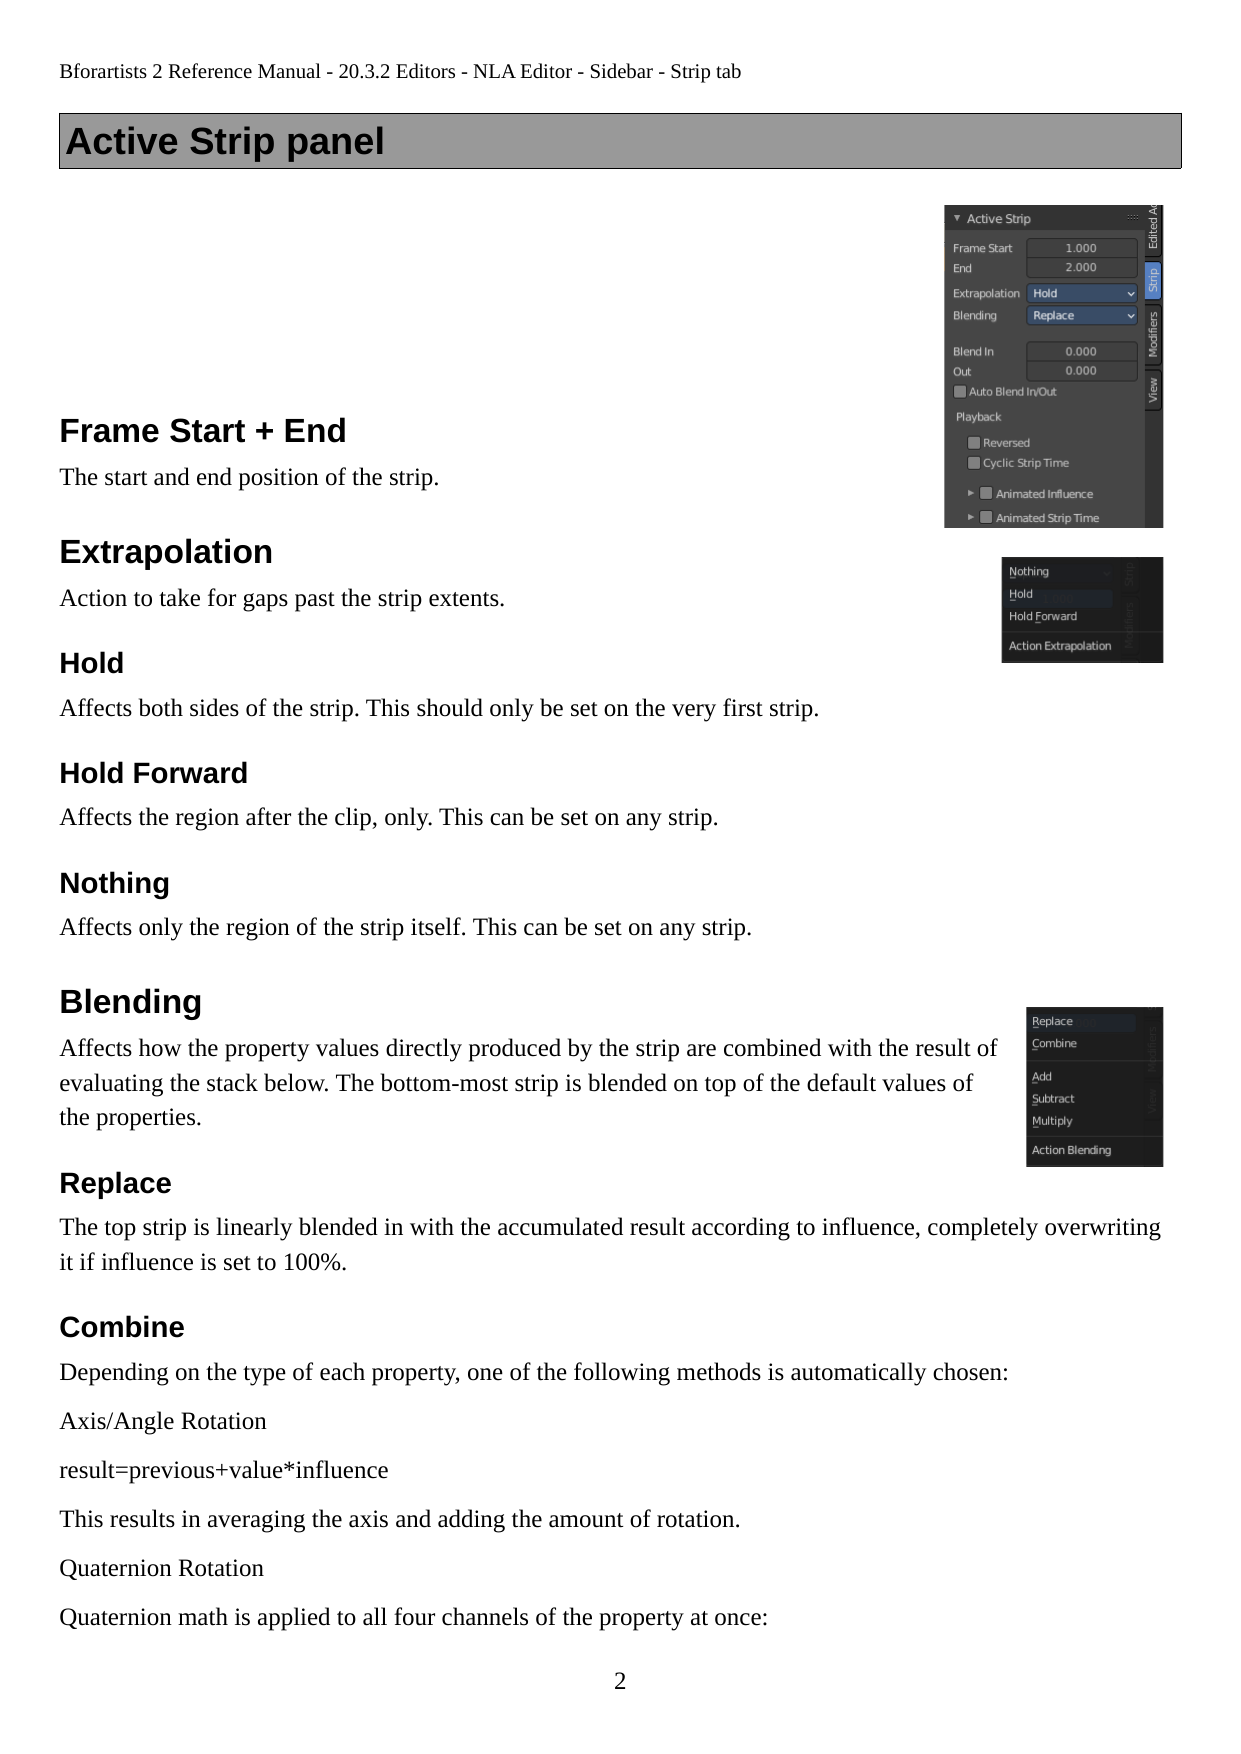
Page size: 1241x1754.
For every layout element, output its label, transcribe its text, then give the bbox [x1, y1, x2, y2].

subtitle Blending [59, 982, 1181, 1021]
text Depending on the type of each property, one of the following methods is automatically chosen: [59, 1357, 1181, 1385]
text Action to take for gaps past the strip extents. [59, 583, 1001, 611]
text Affects both sides of the strip. This should only be set on the very first strip. [59, 693, 1181, 721]
table_header Active Strip panel [60, 114, 1181, 168]
picture [1026, 1007, 1164, 1167]
subtitle Extrapolation [59, 532, 1181, 570]
text Quaternion Rotation [59, 1553, 1181, 1582]
subtitle Replace [59, 1166, 1181, 1200]
picture [944, 205, 1164, 528]
text Affects how the property values directly produced by the strip are combined with the result of evaluating the stack below. The bottom-most strip is blended on top of the default values of the properties. [59, 1033, 1026, 1131]
text result=previous+value*influence [59, 1455, 1181, 1483]
text Affects the region after the clip, only. This can be set on any strip. [59, 802, 1181, 831]
text Axis/Angle Rotation [59, 1406, 1181, 1434]
text The top strip is linearly blended in with the accumulated result according to influence, completely overwriting it if influence is set to 100%. [59, 1212, 1181, 1276]
subtitle Frame Start + End [59, 411, 944, 449]
subtitle Combine [59, 1310, 1181, 1344]
subtitle Hold [59, 646, 1181, 680]
text The start and end position of the strip. [59, 462, 944, 490]
subtitle Hold Forward [59, 756, 1181, 790]
text Affects only the region of the strip itself. This can be set on any strip. [59, 912, 1181, 941]
picture [1001, 557, 1164, 663]
text Quaternion math is applied to all four channels of the property at once: [59, 1602, 1181, 1631]
text This results in averaging the axis and adding the amount of rotation. [59, 1504, 1181, 1533]
subtitle [1164, 411, 1181, 449]
subtitle Nothing [59, 866, 1181, 900]
